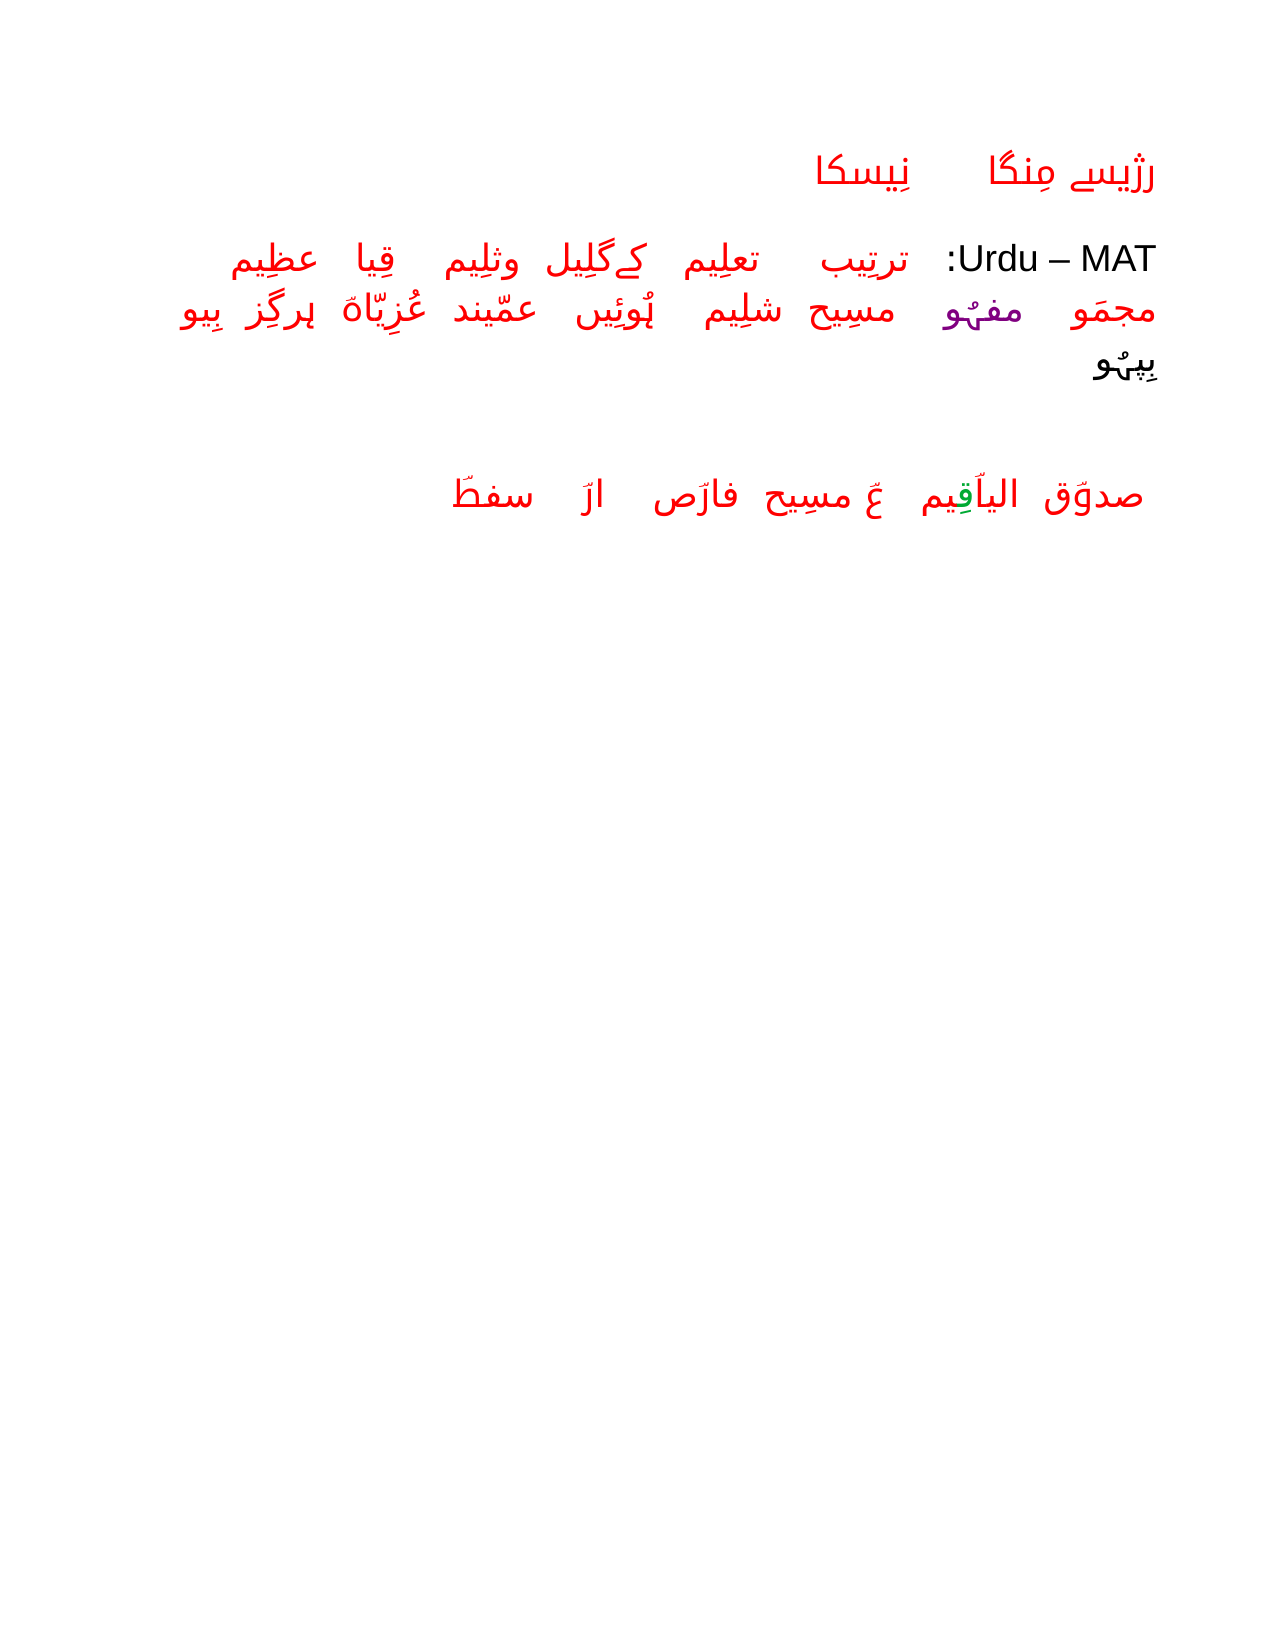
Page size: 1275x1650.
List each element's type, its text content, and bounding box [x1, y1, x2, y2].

text Urdu – MAT: ترتِیب تعلِیم کےگلِیل وثلِیم قِیا عظِیم مجمَو مفہُو مسِیح شلِیم ہُوئِیں عمّیند عُزِیّاہؔ ہرگِز بِیو بِپہُو [118, 236, 1157, 380]
text رژیسے مِنگا نِیسکا [118, 136, 1157, 207]
text صدوؔق الیاؔقِیم عؔ مسِیح فارؔص ارؔ سفطؔ [118, 472, 1157, 516]
